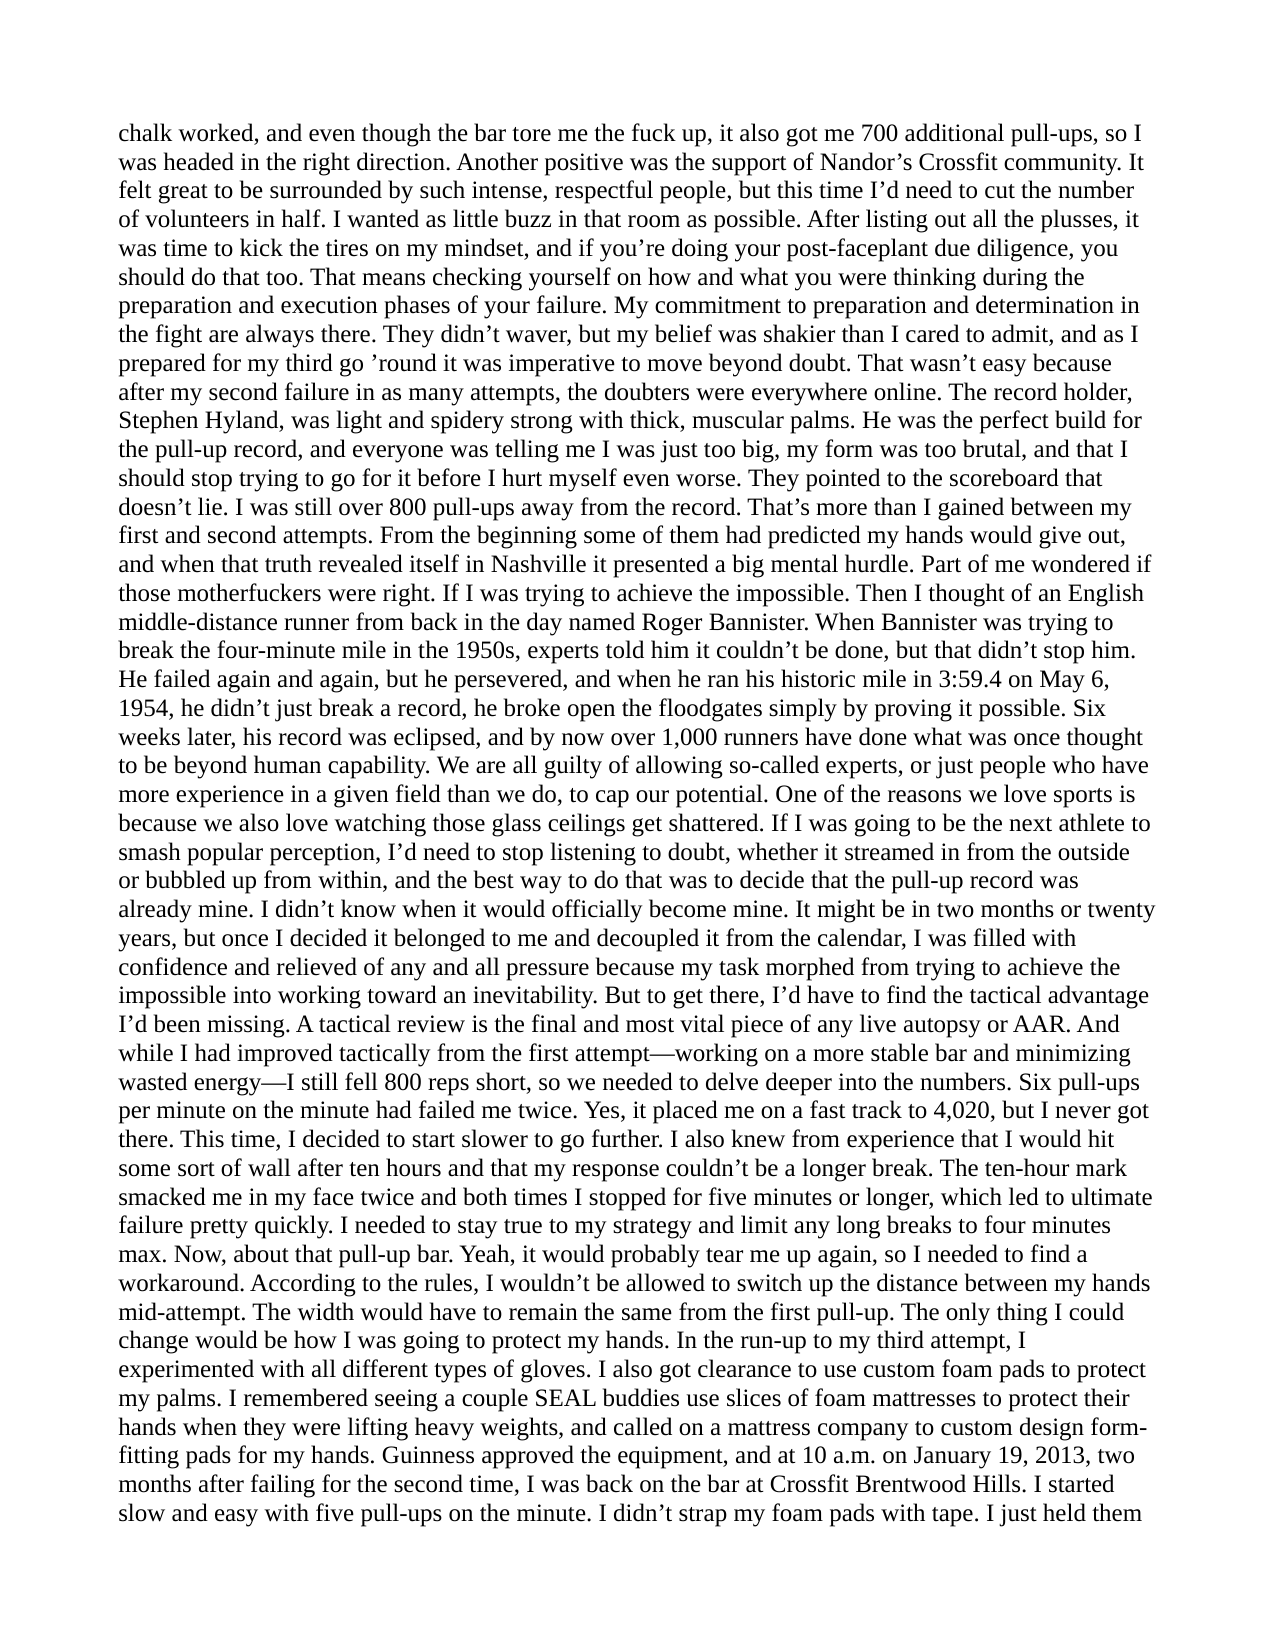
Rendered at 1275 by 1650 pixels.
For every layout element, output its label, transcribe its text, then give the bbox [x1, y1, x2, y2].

text chalk worked, and even though the bar tore me the fuck up, it also got me 700 additional pull-ups, so I was headed in the right direction. Another positive was the support of Nandor’s Crossfit community. It felt great to be surrounded by such intense, respectful people, but this time I’d need to cut the number of volunteers in half. I wanted as little buzz in that room as possible. After listing out all the plusses, it was time to kick the tires on my mindset, and if you’re doing your post-faceplant due diligence, you should do that too. That means checking yourself on how and what you were thinking during the preparation and execution phases of your failure. My commitment to preparation and determination in the fight are always there. They didn’t waver, but my belief was shakier than I cared to admit, and as I prepared for my third go ’round it was imperative to move beyond doubt. That wasn’t easy because after my second failure in as many attempts, the doubters were everywhere online. The record holder, Stephen Hyland, was light and spidery strong with thick, muscular palms. He was the perfect build for the pull-up record, and everyone was telling me I was just too big, my form was too brutal, and that I should stop trying to go for it before I hurt myself even worse. They pointed to the scoreboard that doesn’t lie. I was still over 800 pull-ups away from the record. That’s more than I gained between my first and second attempts. From the beginning some of them had predicted my hands would give out, and when that truth revealed itself in Nashville it presented a big mental hurdle. Part of me wondered if those motherfuckers were right. If I was trying to achieve the impossible. Then I thought of an English middle-distance runner from back in the day named Roger Bannister. When Bannister was trying to break the four-minute mile in the 1950s, experts told him it couldn’t be done, but that didn’t stop him. He failed again and again, but he persevered, and when he ran his historic mile in 3:59.4 on May 6, 1954, he didn’t just break a record, he broke open the floodgates simply by proving it possible. Six weeks later, his record was eclipsed, and by now over 1,000 runners have done what was once thought to be beyond human capability. We are all guilty of allowing so-called experts, or just people who have more experience in a given field than we do, to cap our potential. One of the reasons we love sports is because we also love watching those glass ceilings get shattered. If I was going to be the next athlete to smash popular perception, I’d need to stop listening to doubt, whether it streamed in from the outside or bubbled up from within, and the best way to do that was to decide that the pull-up record was already mine. I didn’t know when it would officially become mine. It might be in two months or twenty years, but once I decided it belonged to me and decoupled it from the calendar, I was filled with confidence and relieved of any and all pressure because my task morphed from trying to achieve the impossible into working toward an inevitability. But to get there, I’d have to find the tactical advantage I’d been missing. A tactical review is the final and most vital piece of any live autopsy or AAR. And while I had improved tactically from the first attempt—working on a more stable bar and minimizing wasted energy—I still fell 800 reps short, so we needed to delve deeper into the numbers. Six pull-ups per minute on the minute had failed me twice. Yes, it placed me on a fast track to 4,020, but I never got there. This time, I decided to start slower to go further. I also knew from experience that I would hit some sort of wall after ten hours and that my response couldn’t be a longer break. The ten-hour mark smacked me in my face twice and both times I stopped for five minutes or longer, which led to ultimate failure pretty quickly. I needed to stay true to my strategy and limit any long breaks to four minutes max. Now, about that pull-up bar. Yeah, it would probably tear me up again, so I needed to find a workaround. According to the rules, I wouldn’t be allowed to switch up the distance between my hands mid-attempt. The width would have to remain the same from the first pull-up. The only thing I could change would be how I was going to protect my hands. In the run-up to my third attempt, I experimented with all different types of gloves. I also got clearance to use custom foam pads to protect my palms. I remembered seeing a couple SEAL buddies use slices of foam mattresses to protect their hands when they were lifting heavy weights, and called on a mattress company to custom design form-fitting pads for my hands. Guinness approved the equipment, and at 10 a.m. on January 19, 2013, two months after failing for the second time, I was back on the bar at Crossfit Brentwood Hills. I started slow and easy with five pull-ups on the minute. I didn’t strap my foam pads with tape. I just held them [118, 118, 1157, 1527]
